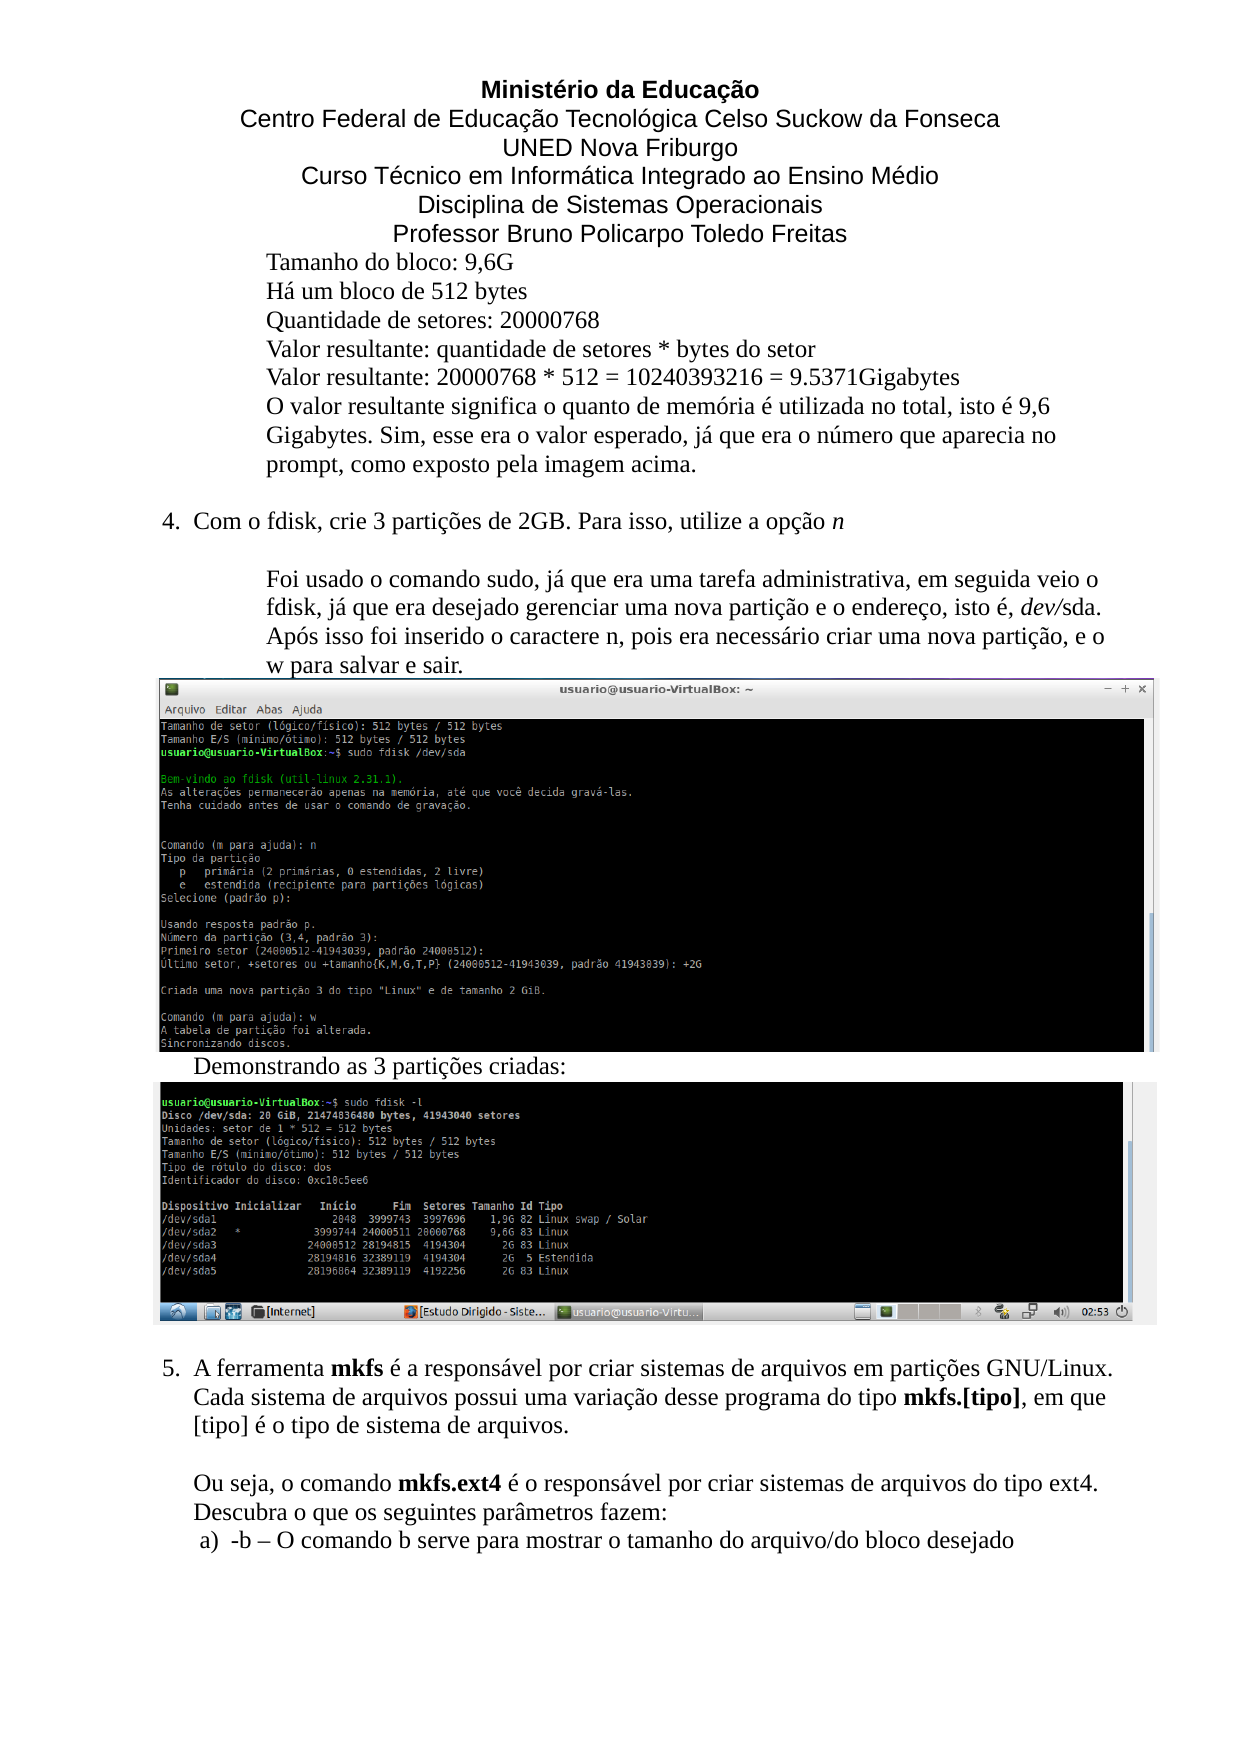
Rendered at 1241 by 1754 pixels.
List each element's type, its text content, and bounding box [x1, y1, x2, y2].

list Com o fdisk, crie 3 partições de 2GB. Para isso, utilize a opção n [156, 506, 1122, 535]
list Demonstrando as 3 partições criadas: [156, 1052, 1122, 1080]
list Ou seja, o comando mkfs.ext4 é o responsável por criar sistemas de arquivos do tipo ext4. Descubra o que os seguintes parâmetros fazem: [156, 1468, 1122, 1526]
text O valor resultante significa o quanto de memória é utilizada no total, isto é 9,6 Gigabytes. Sim, esse era o valor esperado, já que era o número que aparecia no prompt, como exposto pela imagem acima. [118, 391, 1122, 477]
text Tamanho do bloco: 9,6G [118, 247, 1122, 276]
picture [153, 1082, 1157, 1324]
text Quantidade de setores: 20000768 [118, 305, 1122, 334]
text Valor resultante: quantidade de setores * bytes do setor [118, 334, 1122, 362]
list -b – O comando b serve para mostrar o tamanho do arquivo/do bloco desejado [193, 1526, 1122, 1554]
picture [155, 678, 1160, 1052]
text Valor resultante: 20000768 * 512 = 10240393216 = 9.5371Gigabytes [118, 362, 1122, 391]
text Foi usado o comando sudo, já que era uma tarefa administrativa, em seguida veio o fdisk, já que era desejado gerenciar uma nova partição e o endereço, isto é, dev/sda. Após isso foi inserido o caractere n, pois era necessário criar uma nova partição, e o w para salvar e sair. [118, 564, 1122, 679]
text Há um bloco de 512 bytes [118, 276, 1122, 305]
list A ferramenta mkfs é a responsável por criar sistemas de arquivos em partições GNU/Linux. Cada sistema de arquivos possui uma variação desse programa do tipo mkfs.[tipo], em que [tipo] é o tipo de sistema de arquivos. [156, 1353, 1122, 1439]
